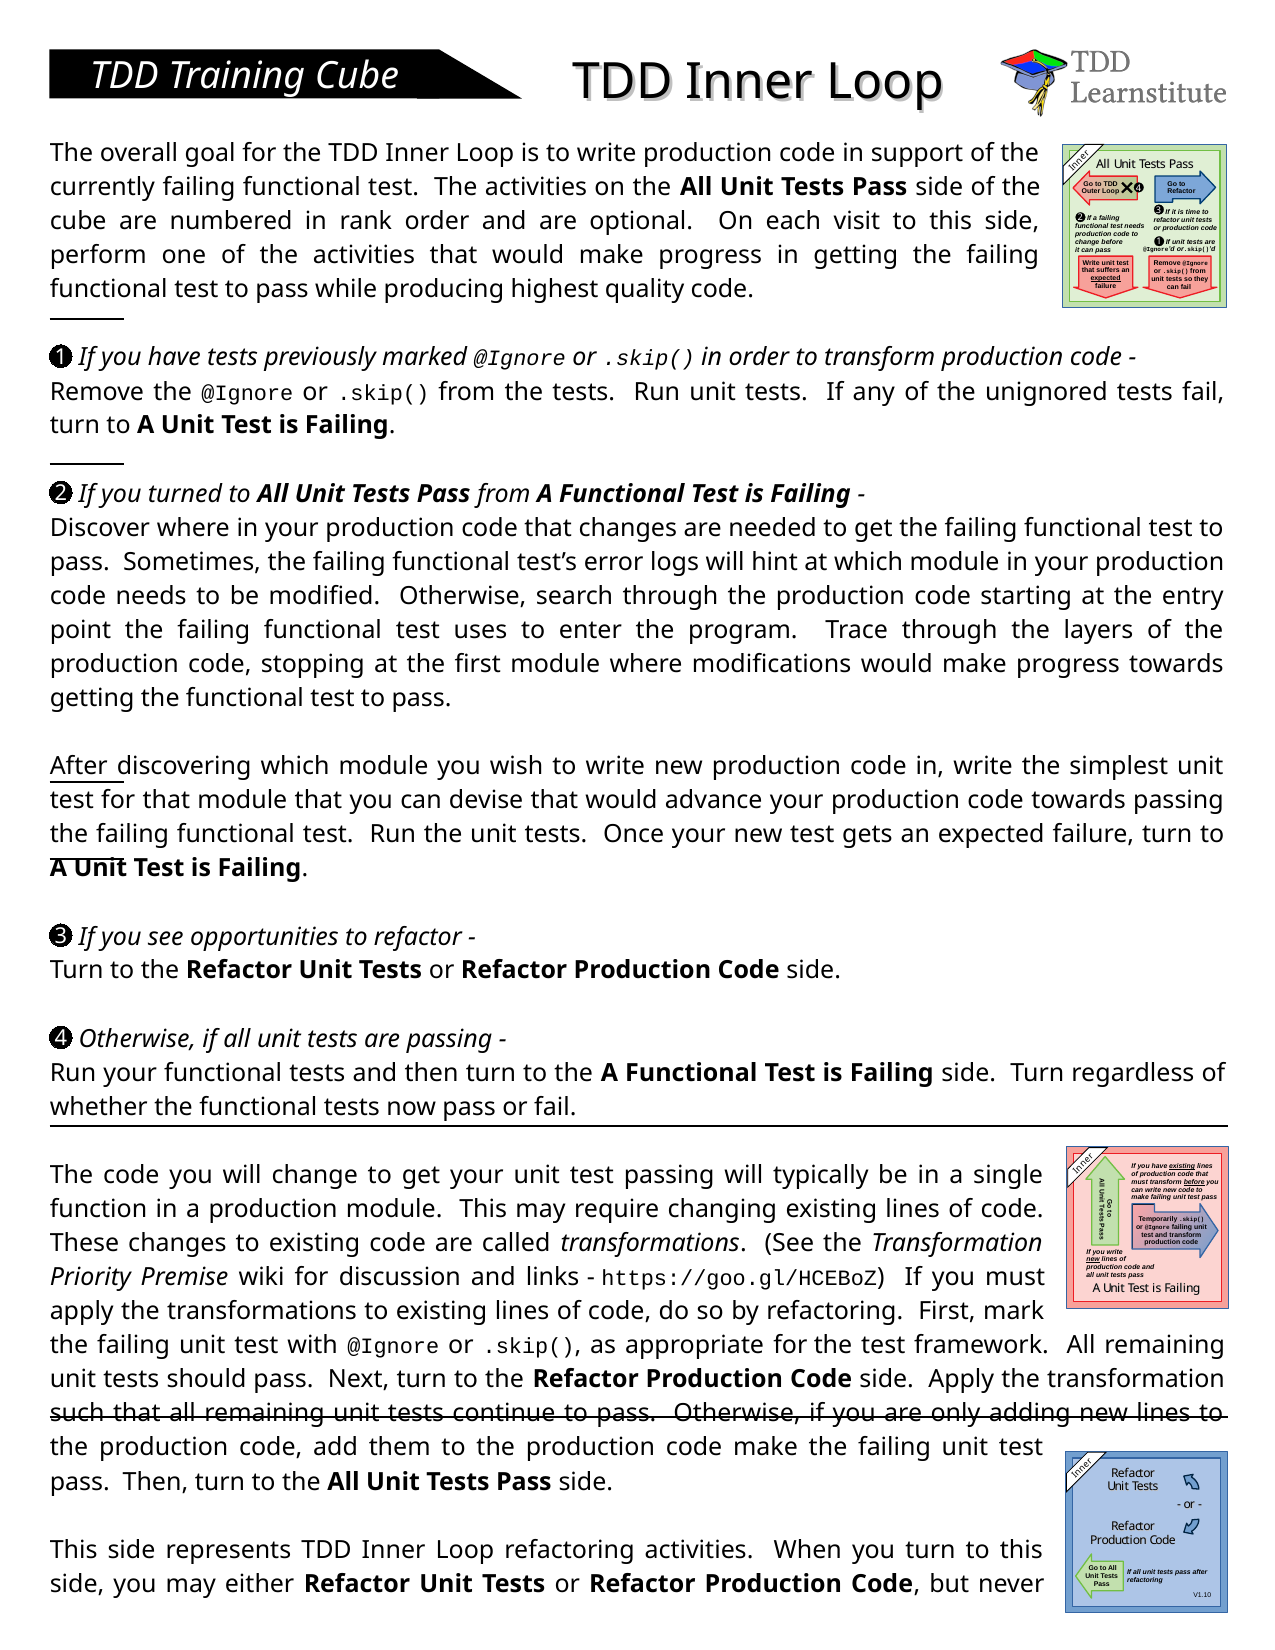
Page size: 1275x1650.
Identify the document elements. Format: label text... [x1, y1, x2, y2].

text The code you will change to get your unit test passing will typically be in a single function in a production module. This may require changing existing lines of code. These changes to existing code are called transformations. (See the Transformation Priority Premise wiki for discussion and links - https://goo.gl/HCEBoZ) If you must apply the transformations to existing lines of code, do so by refactoring. First, mark the failing unit test with @Ignore or .skip(), as appropriate for the test framework. All remaining unit tests should pass. Next, turn to the Refactor Production Code side. Apply the transformation such that all remaining unit tests continue to pass. Otherwise, if you are only adding new lines to the production code, add them to the production code make the failing unit test pass. Then, turn to the All Unit Tests Pass side. [49, 1417, 1226, 1497]
text Discover where in your production code that changes are needed to get the failing functional test to pass. Sometimes, the failing functional test’s error logs will hint at which module in your production code needs to be modified. Otherwise, search through the production code starting at the entry point the failing functional test uses to enter the program. Trace through the layers of the production code, stopping at the first module where modifications would make progress towards getting the functional test to pass. [49, 509, 1226, 714]
text If you see opportunities to refactor - [49, 918, 1226, 952]
text The overall goal for the TDD Inner Loop is to write production code in support of the currently failing functional test. The activities on the All Unit Tests Pass side of the cube are numbered in rank order and are optional. On each visit to this side, perform one of the activities that would make progress in getting the failing functional test to pass while producing highest quality code. [49, 135, 1226, 305]
text This side represents TDD Inner Loop refactoring activities. When you turn to this side, you may either Refactor Unit Tests or Refactor Production Code, but never [49, 1531, 1065, 1599]
text After discovering which module you wish to write new production code in, write the simplest unit test for that module that you can devise that would advance your production code towards passing the failing functional test. Run the unit tests. Once your new test gets an expected failure, turn to A Unit Test is Failing. [49, 748, 1226, 884]
text Run your functional tests and then turn to the A Functional Test is Failing side. Turn regardless of whether the functional tests now pass or fail. [49, 1054, 1226, 1122]
text Turn to the Refactor Unit Tests or Refactor Production Code side. [49, 952, 1226, 986]
text If you have tests previously marked @Ignore or .skip() in order to transform production code - [49, 339, 1226, 373]
text Remove the @Ignore or .skip() from the tests. Run unit tests. If any of the unignored tests fail, turn to A Unit Test is Failing. [49, 373, 1226, 441]
text If you turned to All Unit Tests Pass from A Functional Test is Failing - [49, 475, 1226, 509]
text Otherwise, if all unit tests are passing - [49, 1020, 1226, 1054]
text The code you will change to get your unit test passing will typically be in a single function in a production module. This may require changing existing lines of code. These changes to existing code are called transformations. (See the Transformation Priority Premise wiki for discussion and links - https://goo.gl/HCEBoZ) If you must apply the transformations to existing lines of code, do so by refactoring. First, mark the failing unit test with @Ignore or .skip(), as appropriate for the test framework. All remaining unit tests should pass. Next, turn to the Refactor Production Code side. Apply the transformation such that all remaining unit tests continue to pass. Otherwise, if you are only adding new lines to the production code, add them to the production code make the failing unit test pass. Then, turn to the All Unit Tests Pass side. [49, 1157, 1226, 1416]
picture [1000, 49, 1226, 117]
